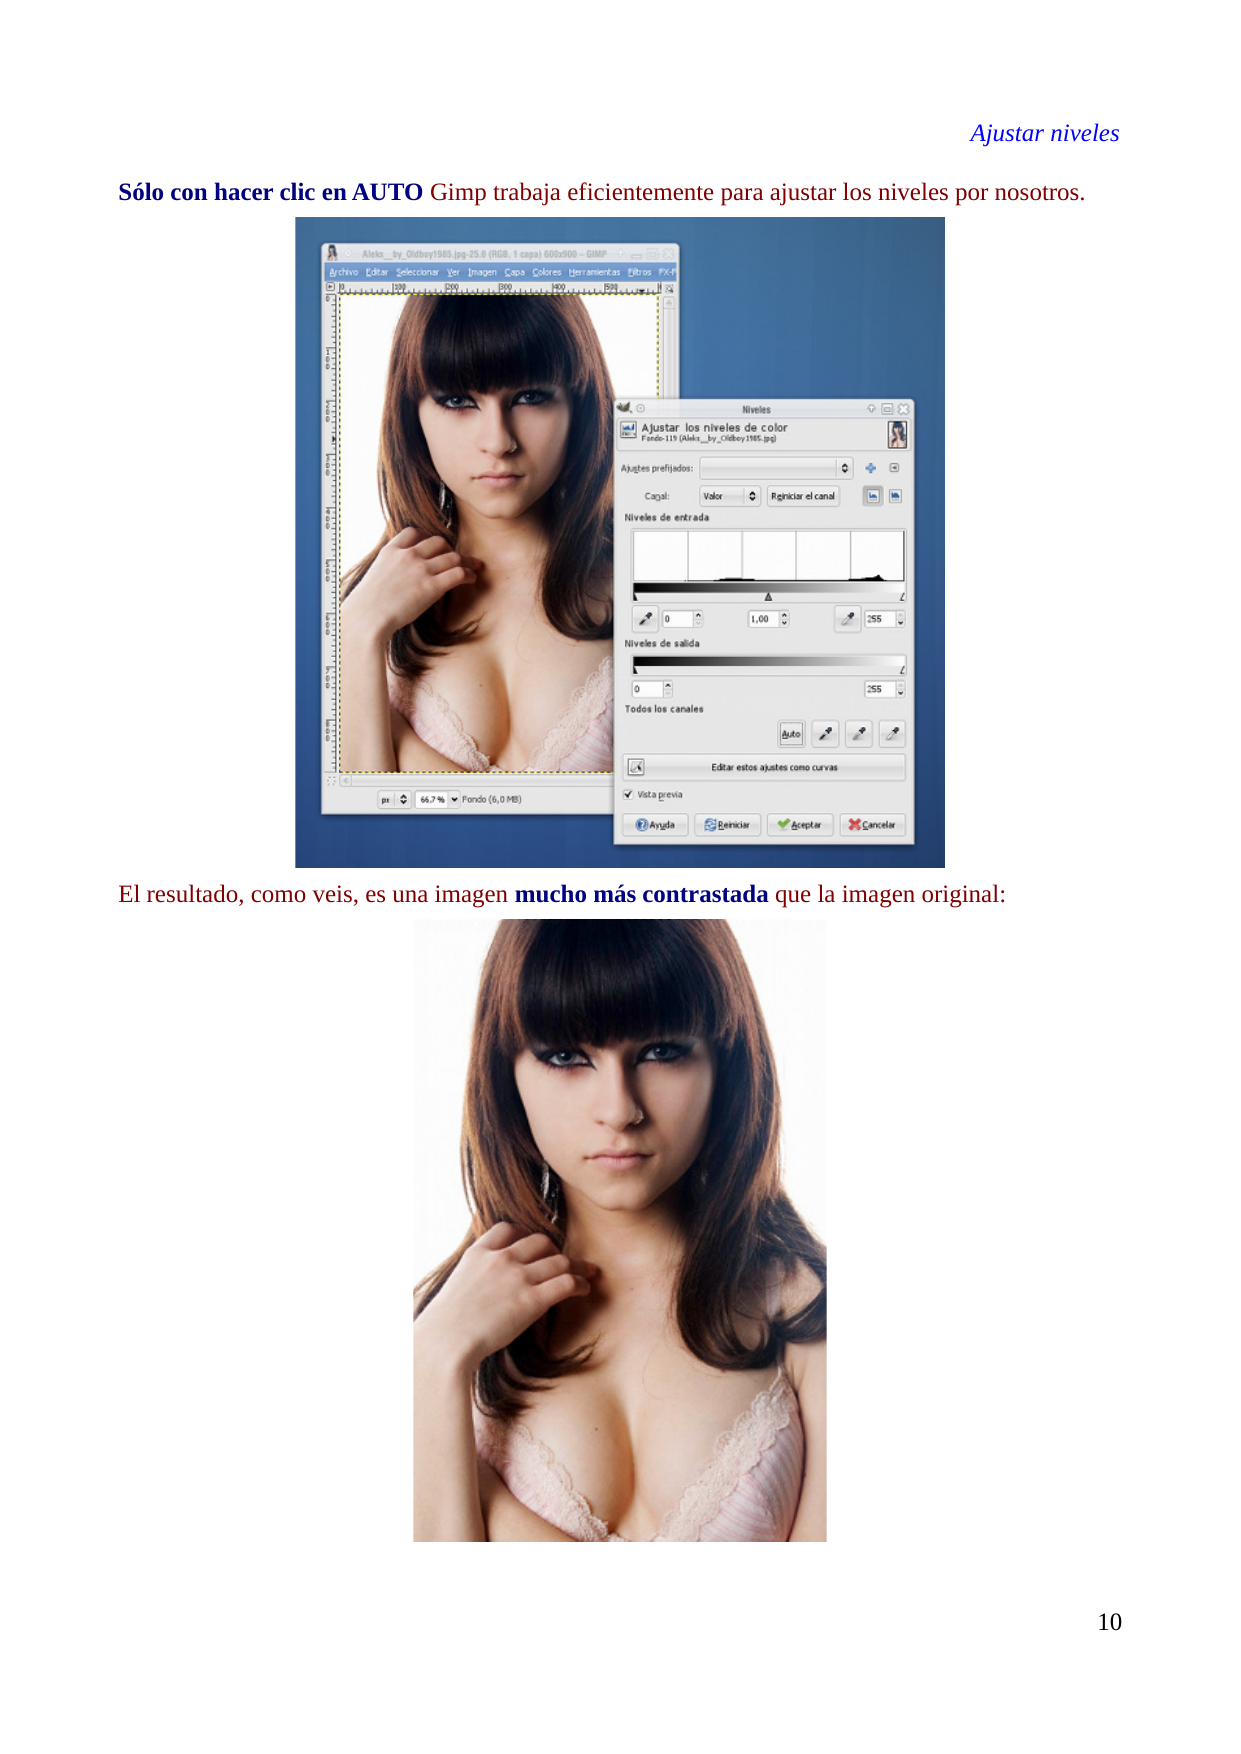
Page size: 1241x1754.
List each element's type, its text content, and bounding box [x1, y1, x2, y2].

picture [413, 919, 827, 1542]
text El resultado, como veis, es una imagen mucho más contrastada que la imagen original: [118, 879, 1122, 908]
text Sólo con hacer clic en AUTO Gimp trabaja eficientemente para ajustar los niveles por nosotros. [118, 177, 1122, 206]
picture [295, 217, 945, 868]
